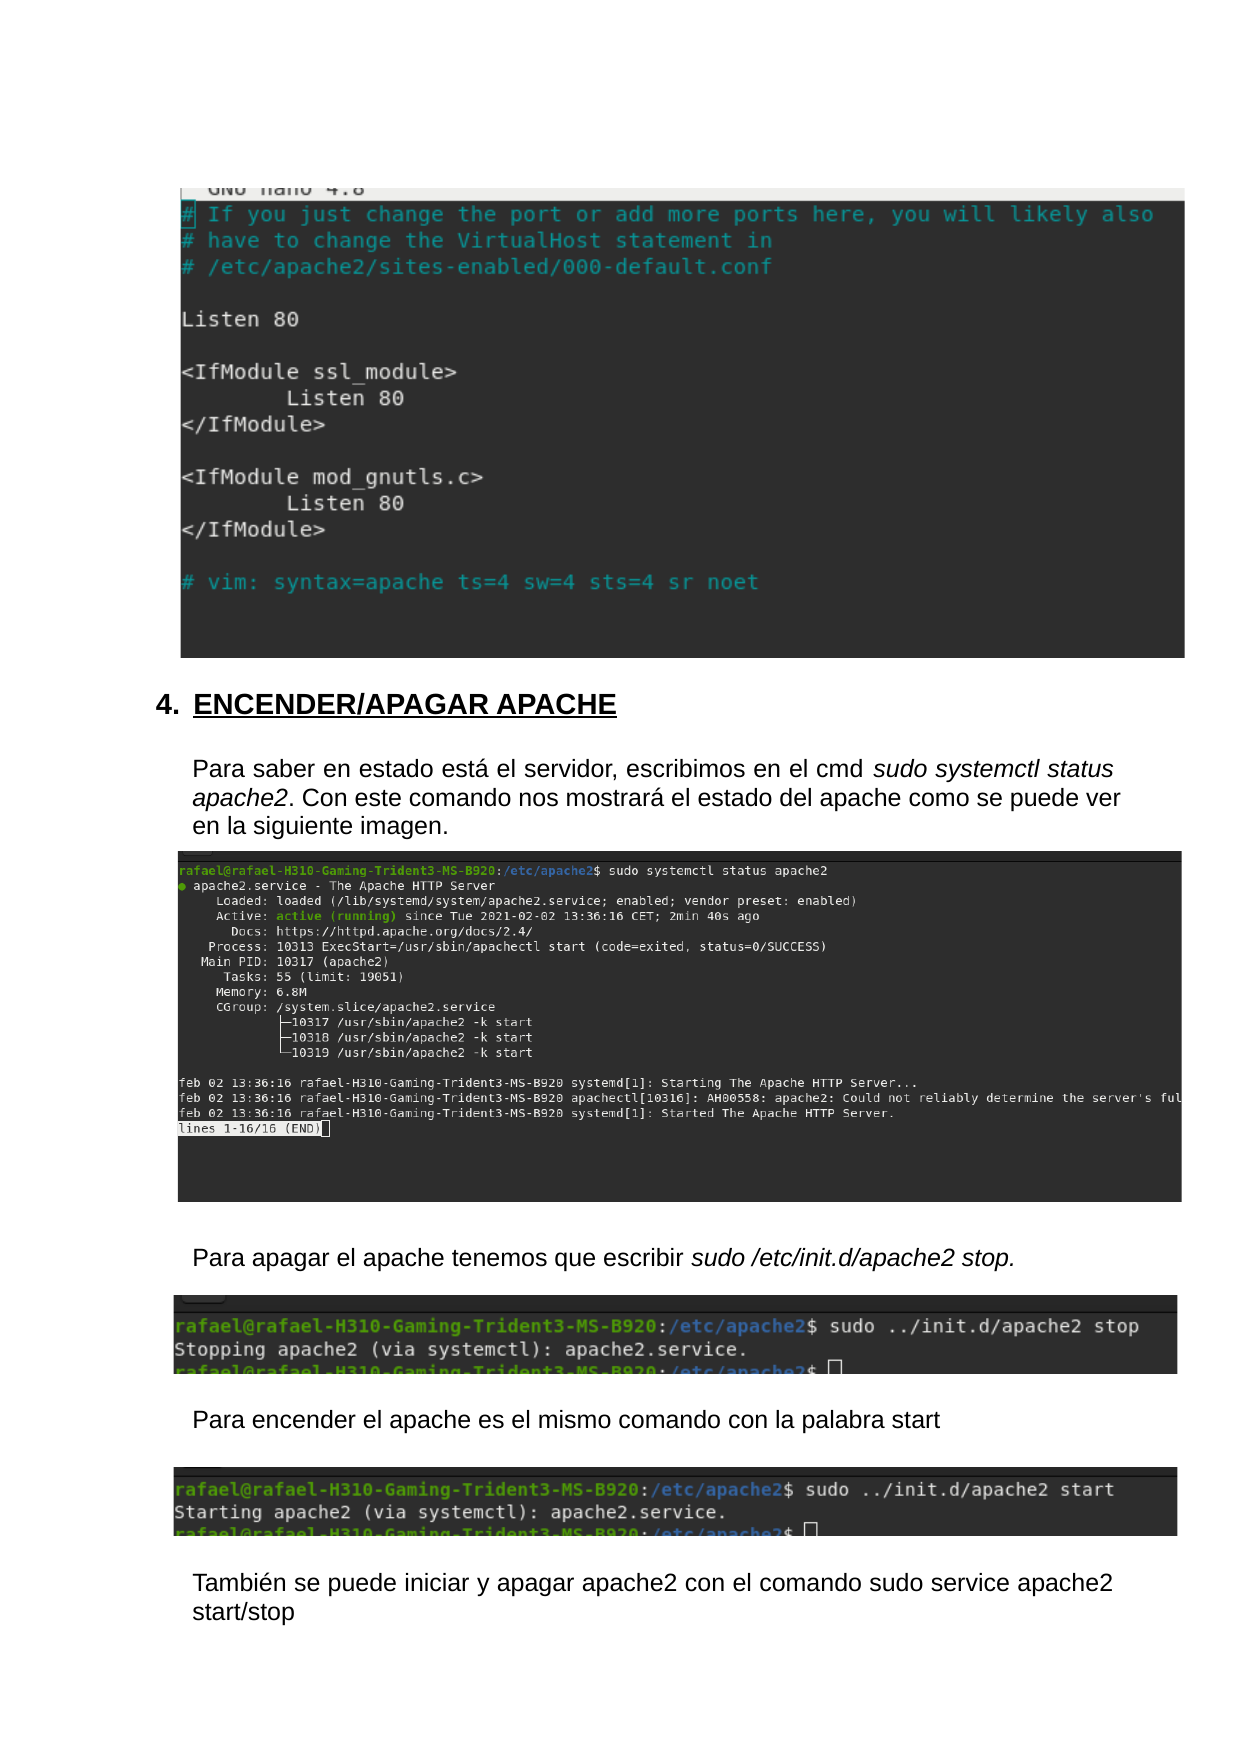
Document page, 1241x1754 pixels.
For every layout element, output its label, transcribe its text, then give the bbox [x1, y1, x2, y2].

text Para saber en estado está el servidor, escribimos en el cmd sudo systemctl status apache2. Con este comando nos mostrará el estado del apache como se puede ver en la siguiente imagen. [118, 754, 1122, 840]
picture [177, 851, 1182, 1202]
text Para apagar el apache tenemos que escribir sudo /etc/init.d/apache2 stop. [118, 1243, 1122, 1271]
text Para encender el apache es el mismo comando con la palabra start [118, 1406, 1122, 1434]
picture [180, 188, 1185, 658]
picture [173, 1467, 1178, 1536]
subtitle ENCENDER/APAGAR APACHE [156, 687, 1122, 720]
text También se puede iniciar y apagar apache2 con el comando sudo service apache2 start/stop [118, 1568, 1122, 1626]
picture [173, 1295, 1178, 1374]
